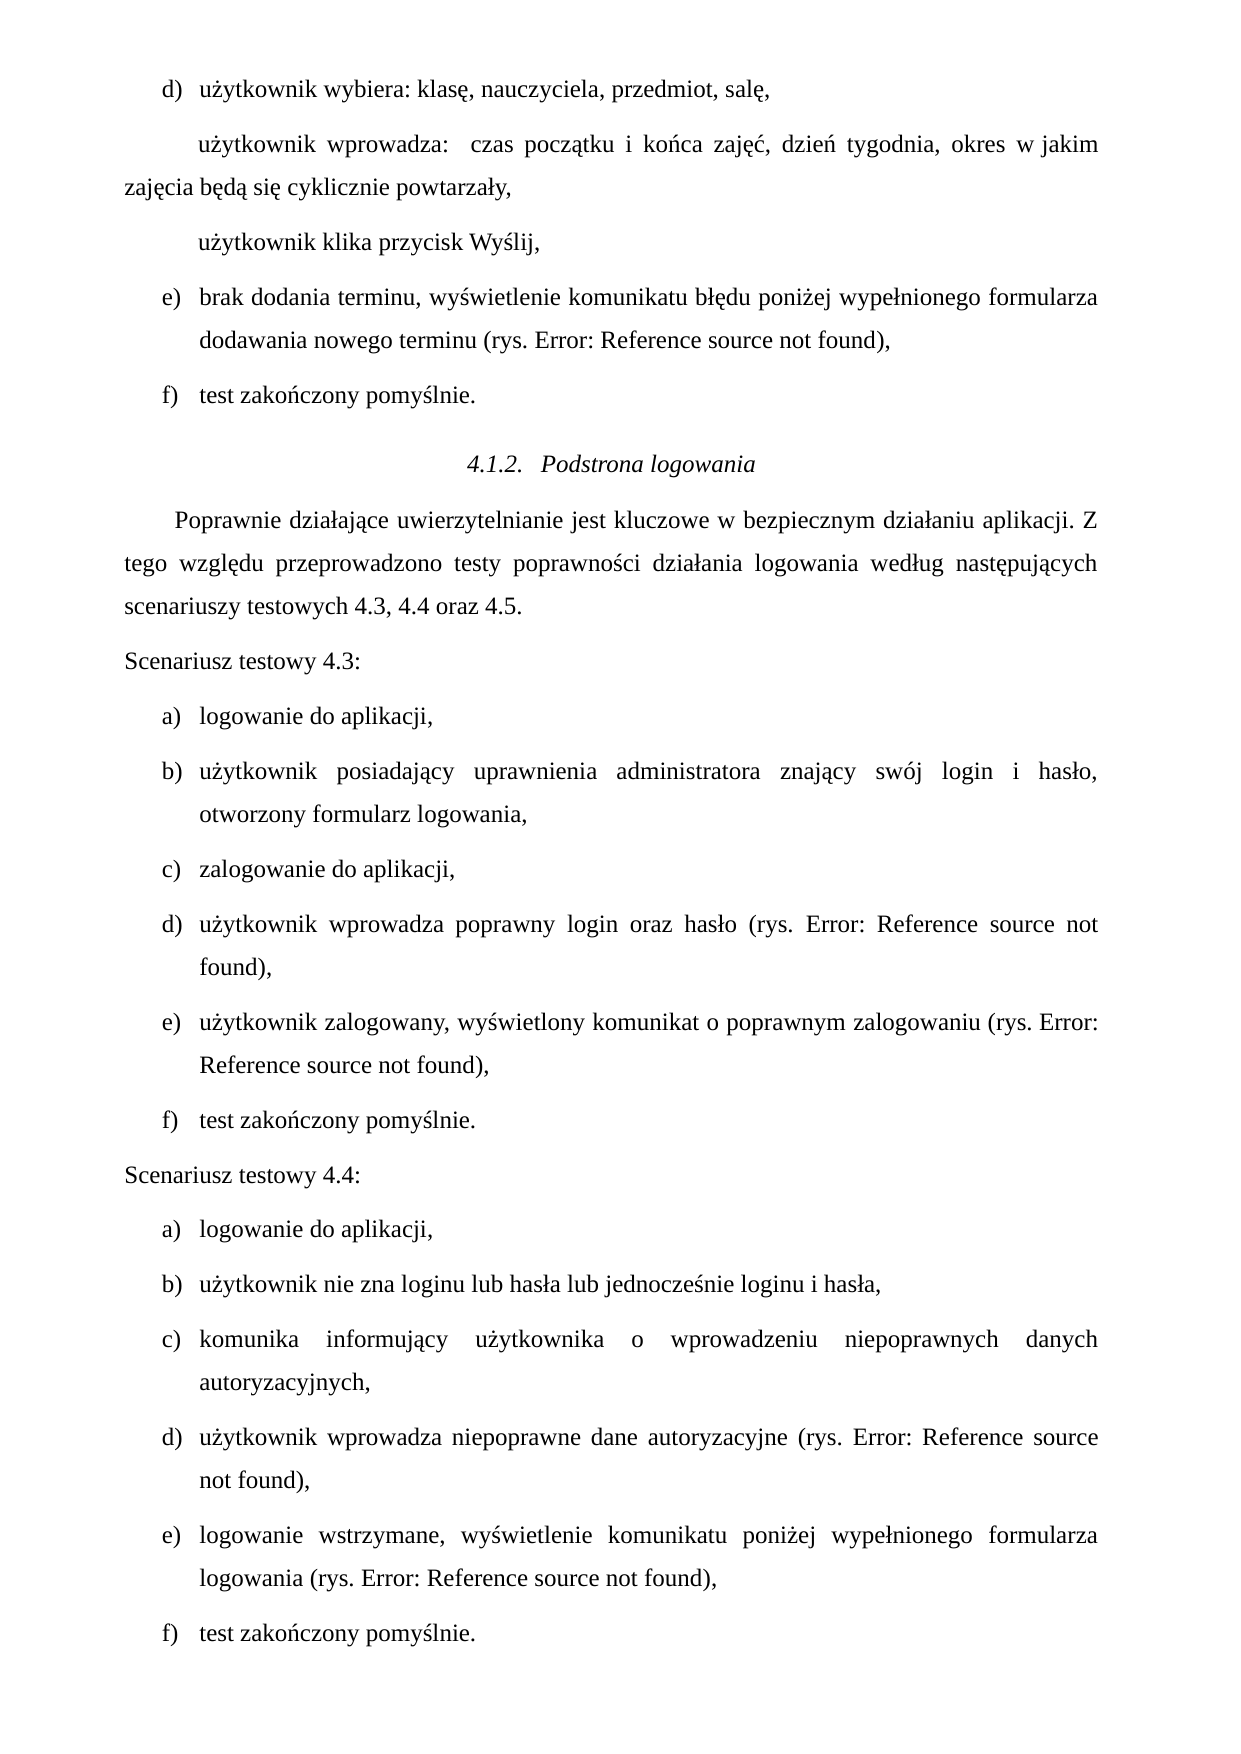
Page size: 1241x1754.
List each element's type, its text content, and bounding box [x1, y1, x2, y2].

list test zakończony pomyślnie. [162, 380, 1098, 408]
list użytkownik wprowadza niepoprawne dane autoryzacyjne (rys. 4.1), [162, 1422, 1098, 1494]
list test zakończony pomyślnie. [162, 1618, 1098, 1647]
list użytkownik wprowadza poprawny login oraz hasło (rys. 4.1), [162, 909, 1098, 981]
list logowanie do aplikacji, [162, 701, 1098, 730]
list brak dodania terminu, wyświetlenie komunikatu błędu poniżej wypełnionego formularza dodawania nowego terminu (rys. 4.1), [162, 282, 1098, 353]
list zalogowanie do aplikacji, [162, 854, 1098, 883]
text użytkownik klika przycisk Wyślij, [124, 227, 1098, 256]
list użytkownik nie zna loginu lub hasła lub jednocześnie loginu i hasła, [162, 1269, 1098, 1298]
list użytkownik zalogowany, wyświetlony komunikat o poprawnym zalogowaniu (rys. 4.1), [162, 1007, 1098, 1079]
text Scenariusz testowy 4.3: [124, 646, 1098, 675]
text Scenariusz testowy 4.4: [124, 1160, 1098, 1188]
subtitle Podstrona logowania [124, 449, 1098, 478]
list logowanie wstrzymane, wyświetlenie komunikatu poniżej wypełnionego formularza logowania (rys. 4.1), [162, 1520, 1098, 1592]
text użytkownik wprowadza: czas początku i końca zajęć, dzień tygodnia, okres w jakim zajęcia będą się cyklicznie powtarzały, [124, 129, 1098, 201]
text Poprawnie działające uwierzytelnianie jest kluczowe w bezpiecznym działaniu aplikacji. Z tego względu przeprowadzono testy poprawności działania logowania według następujących scenariuszy testowych 4.3, 4.4 oraz 4.5. [124, 505, 1098, 620]
list test zakończony pomyślnie. [162, 1105, 1098, 1133]
list użytkownik posiadający uprawnienia administratora znający swój login i hasło, otworzony formularz logowania, [162, 756, 1098, 828]
list użytkownik wybiera: klasę, nauczyciela, przedmiot, salę, [162, 74, 1098, 103]
list logowanie do aplikacji, [162, 1214, 1098, 1243]
list komunika informujący użytkownika o wprowadzeniu niepoprawnych danych autoryzacyjnych, [162, 1324, 1098, 1396]
